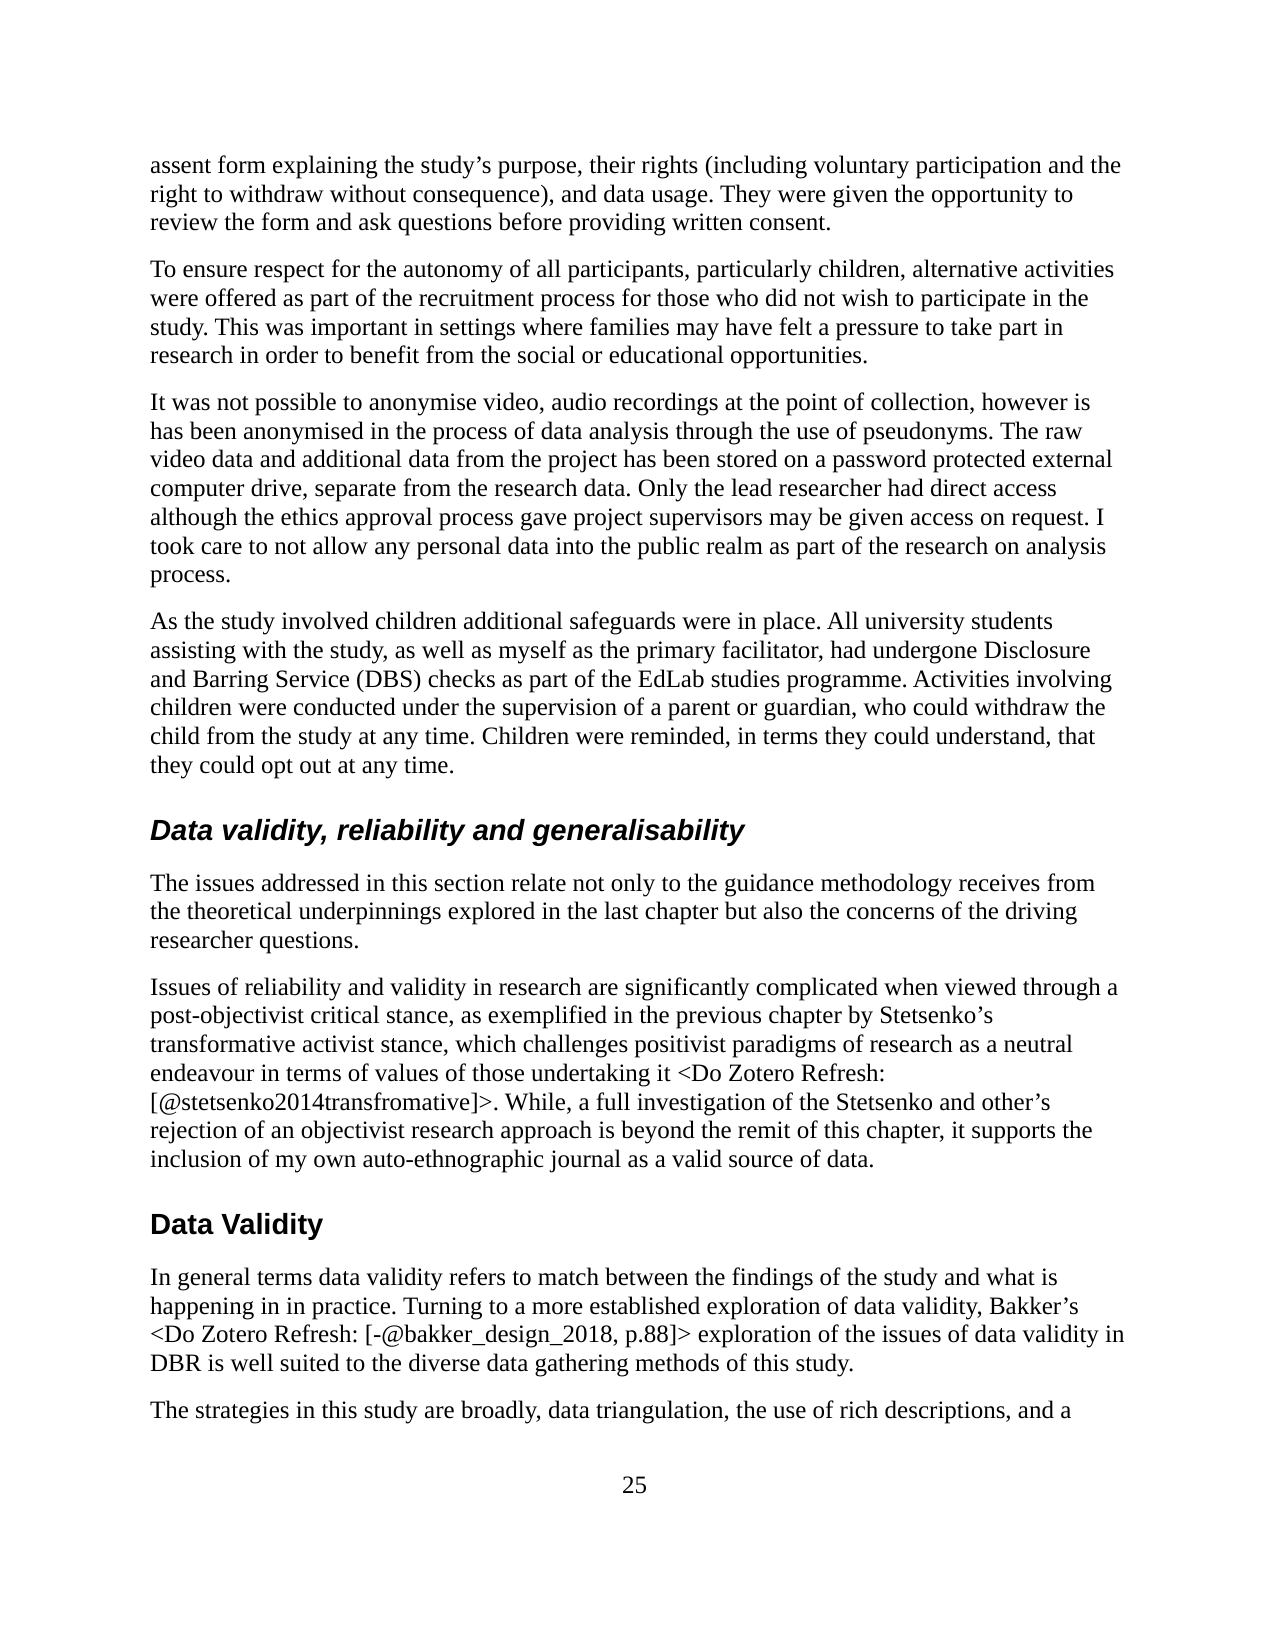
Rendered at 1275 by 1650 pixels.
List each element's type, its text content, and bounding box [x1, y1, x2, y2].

text As the study involved children additional safeguards were in place. All university students assisting with the study, as well as myself as the primary facilitator, had undergone Disclosure and Barring Service (DBS) checks as part of the EdLab studies programme. Activities involving children were conducted under the supervision of a parent or guardian, who could withdraw the child from the study at any time. Children were reminded, in terms they could understand, that they could opt out at any time. [150, 606, 1125, 779]
text It was not possible to anonymise video, audio recordings at the point of collection, however is has been anonymised in the process of data analysis through the use of pseudonyms. The raw video data and additional data from the project has been stored on a password protected external computer drive, separate from the research data. Only the lead researcher had direct access although the ethics approval process gave project supervisors may be given access on request. I took care to not allow any personal data into the public realm as part of the research on analysis process. [150, 387, 1125, 588]
text Issues of reliability and validity in research are significantly complicated when viewed through a post-objectivist critical stance, as exemplified in the previous chapter by Stetsenko’s transformative activist stance, which challenges positivist paradigms of research as a neutral endeavour in terms of values of those undertaking it <Do Zotero Refresh: [@stetsenko2014transfromative]>. While, a full investigation of the Stetsenko and other’s rejection of an objectivist research approach is beyond the remit of this chapter, it supports the inclusion of my own auto-ethnographic journal as a valid source of data. [150, 972, 1125, 1173]
text To ensure respect for the autonomy of all participants, particularly children, alternative activities were offered as part of the recruitment process for those who did not wish to participate in the study. This was important in settings where families may have felt a pressure to take part in research in order to benefit from the social or educational opportunities. [150, 254, 1125, 369]
subtitle Data Validity [150, 1207, 1125, 1241]
text The issues addressed in this section relate not only to the guidance methodology receives from the theoretical underpinnings explored in the last chapter but also the concerns of the driving researcher questions. [150, 868, 1125, 954]
text In general terms data validity refers to match between the findings of the study and what is happening in in practice. Turning to a more established exploration of data validity, Bakker’s <Do Zotero Refresh: [-@bakker_design_2018, p.88]> exploration of the issues of data validity in DBR is well suited to the diverse data gathering methods of this study. [150, 1262, 1125, 1377]
subtitle Data validity, reliability and generalisability [150, 813, 1125, 846]
text The strategies in this study are broadly, data triangulation, the use of rich descriptions, and a [150, 1395, 1125, 1424]
text assent form explaining the study’s purpose, their rights (including voluntary participation and the right to withdraw without consequence), and data usage. They were given the opportunity to review the form and ask questions before providing written consent. [150, 150, 1125, 236]
